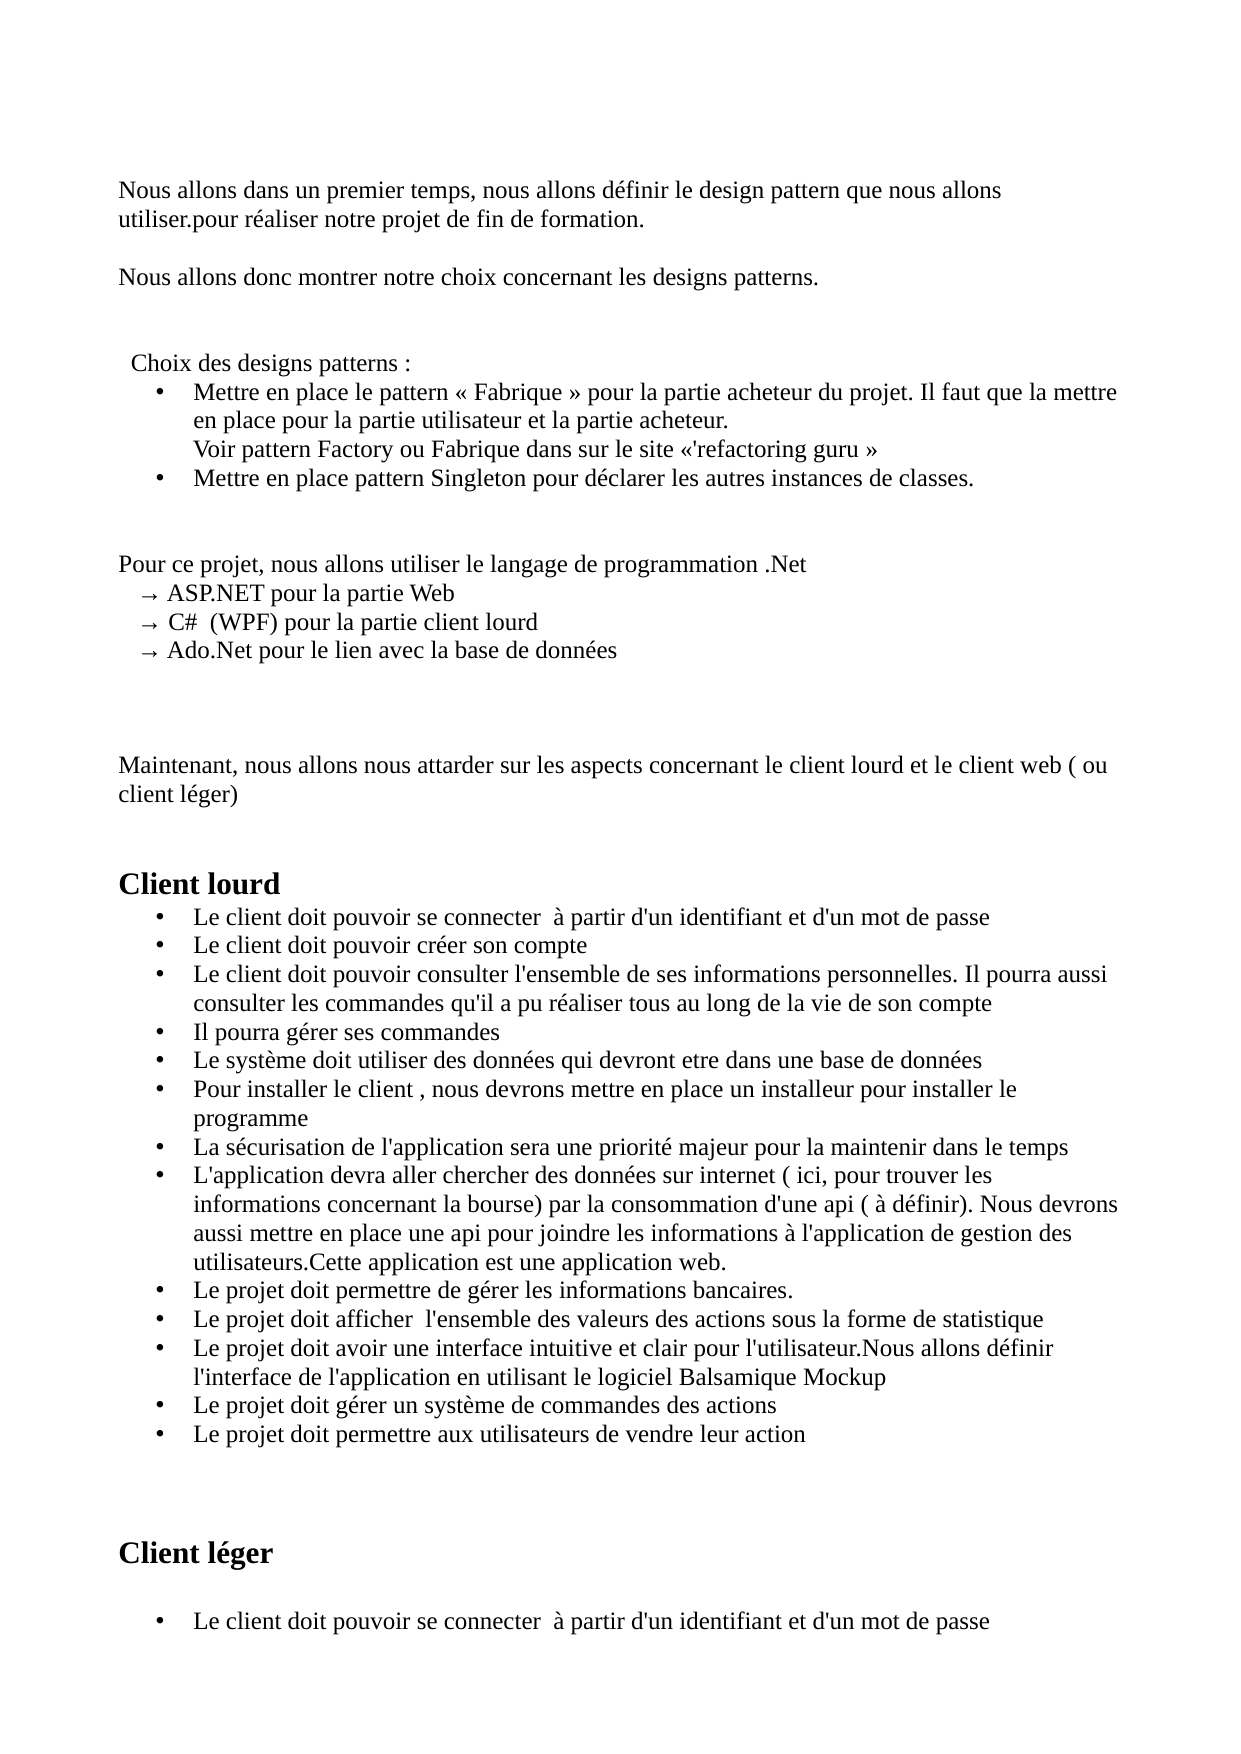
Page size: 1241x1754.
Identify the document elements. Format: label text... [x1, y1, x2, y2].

text → C# (WPF) pour la partie client lourd [118, 607, 1122, 636]
text → ASP.NET pour la partie Web [118, 578, 1122, 607]
list La sécurisation de l'application sera une priorité majeur pour la maintenir dans le temps [156, 1132, 1122, 1160]
list Mettre en place le pattern « Fabrique » pour la partie acheteur du projet. Il faut que la mettre en place pour la partie utilisateur et la partie acheteur. [156, 377, 1122, 434]
list Le projet doit avoir une interface intuitive et clair pour l'utilisateur.Nous allons définir l'interface de l'application en utilisant le logiciel Balsamique Mockup [156, 1333, 1122, 1390]
list Le système doit utiliser des données qui devront etre dans une base de données [156, 1045, 1122, 1074]
text Client lourd [118, 866, 1122, 902]
text Client léger [118, 1534, 1122, 1570]
list Le client doit pouvoir créer son compte [156, 930, 1122, 959]
text → Ado.Net pour le lien avec la base de données [118, 636, 1122, 664]
list Le projet doit permettre de gérer les informations bancaires. [156, 1275, 1122, 1304]
text Voir pattern Factory ou Fabrique dans sur le site «'refactoring guru » [118, 434, 1122, 463]
list Le projet doit afficher l'ensemble des valeurs des actions sous la forme de statistique [156, 1304, 1122, 1333]
list Le projet doit gérer un système de commandes des actions [156, 1390, 1122, 1419]
list Le projet doit permettre aux utilisateurs de vendre leur action [156, 1419, 1122, 1448]
list L'application devra aller chercher des données sur internet ( ici, pour trouver les informations concernant la bourse) par la consommation d'une api ( à définir). Nous devrons aussi mettre en place une api pour joindre les informations à l'application de gestion des utilisateurs.Cette application est une application web. [156, 1160, 1122, 1275]
list Le client doit pouvoir se connecter à partir d'un identifiant et d'un mot de passe [156, 902, 1122, 930]
list Le client doit pouvoir se connecter à partir d'un identifiant et d'un mot de passe [156, 1606, 1122, 1635]
list Le client doit pouvoir consulter l'ensemble de ses informations personnelles. Il pourra aussi consulter les commandes qu'il a pu réaliser tous au long de la vie de son compte [156, 959, 1122, 1017]
text Nous allons donc montrer notre choix concernant les designs patterns. [118, 262, 1122, 291]
text Maintenant, nous allons nous attarder sur les aspects concernant le client lourd et le client web ( ou client léger) [118, 751, 1122, 808]
list Pour installer le client , nous devrons mettre en place un installeur pour installer le programme [156, 1074, 1122, 1132]
text Choix des designs patterns : [118, 348, 1122, 377]
text Pour ce projet, nous allons utiliser le langage de programmation .Net [118, 549, 1122, 578]
list Il pourra gérer ses commandes [156, 1017, 1122, 1045]
text Nous allons dans un premier temps, nous allons définir le design pattern que nous allons utiliser.pour réaliser notre projet de fin de formation. [118, 176, 1122, 233]
list Mettre en place pattern Singleton pour déclarer les autres instances de classes. [156, 463, 1122, 492]
